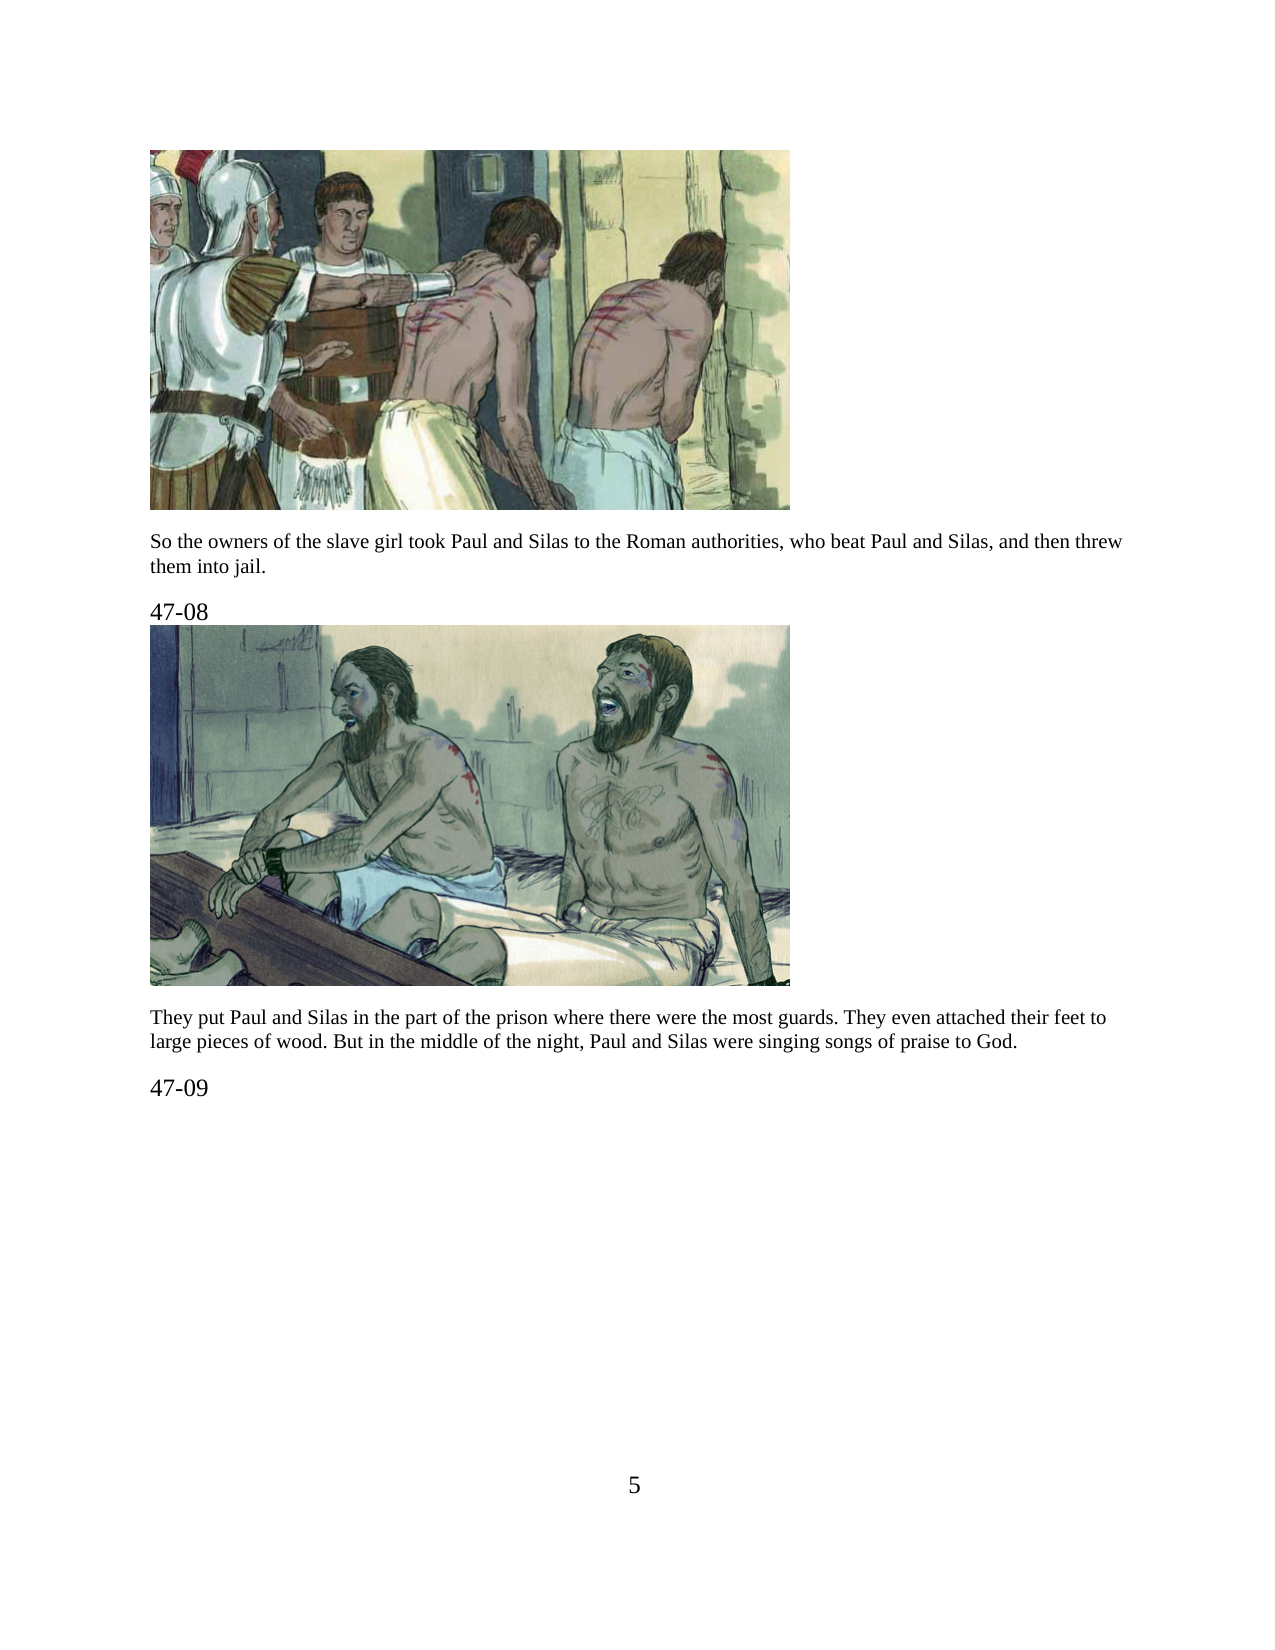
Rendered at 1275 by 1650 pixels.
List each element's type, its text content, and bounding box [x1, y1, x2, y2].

picture [150, 150, 790, 510]
picture [150, 625, 790, 986]
text They put Paul and Silas in the part of the prison where there were the most guards. They even attached their feet to large pieces of wood. But in the middle of the night, Paul and Silas were singing songs of praise to God. [150, 1005, 1125, 1053]
text So the owners of the slave girl took Paul and Silas to the Roman authorities, who beat Paul and Silas, and then threw them into jail. [150, 529, 1125, 578]
subtitle 47-09 [150, 1073, 1125, 1102]
subtitle 47-08 [150, 597, 1125, 626]
